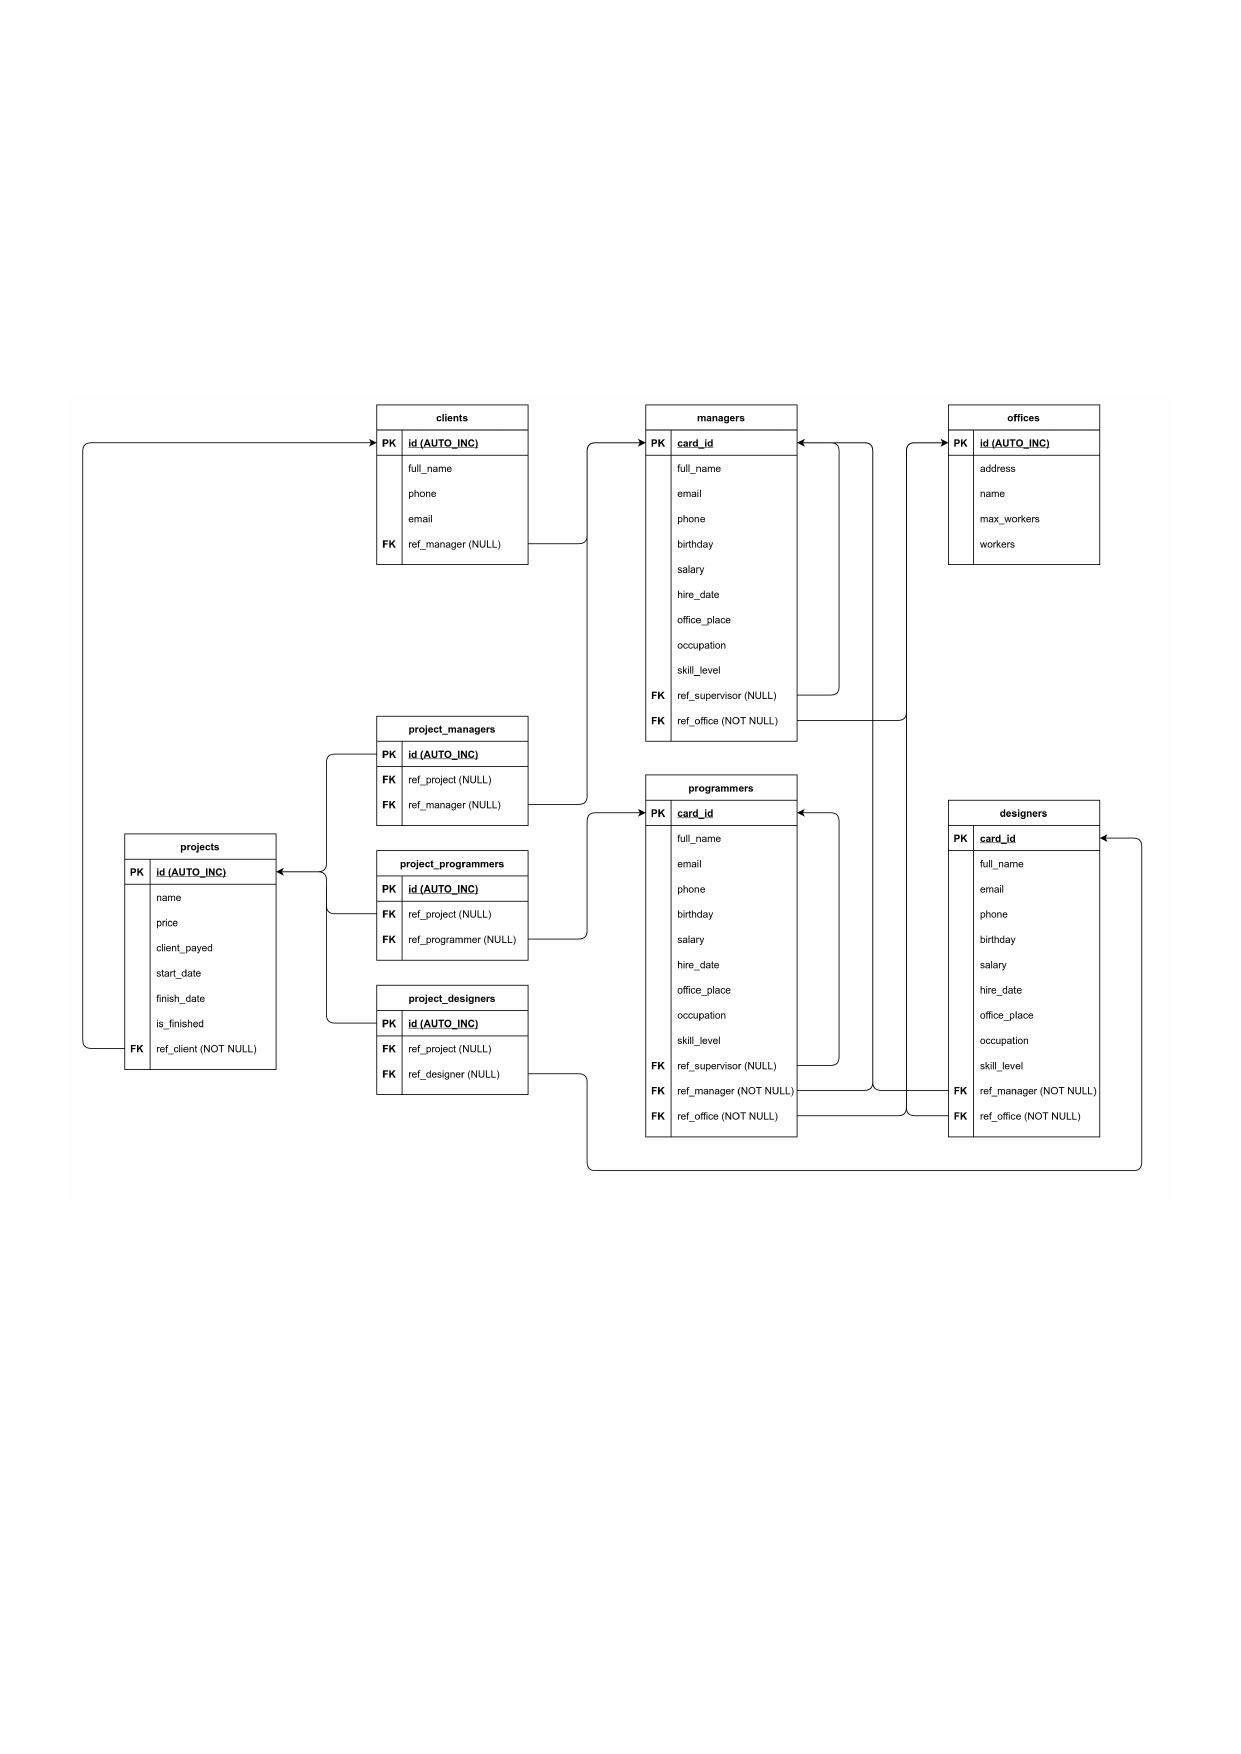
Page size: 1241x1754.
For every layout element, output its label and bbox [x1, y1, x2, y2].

picture [67, 395, 1173, 1202]
